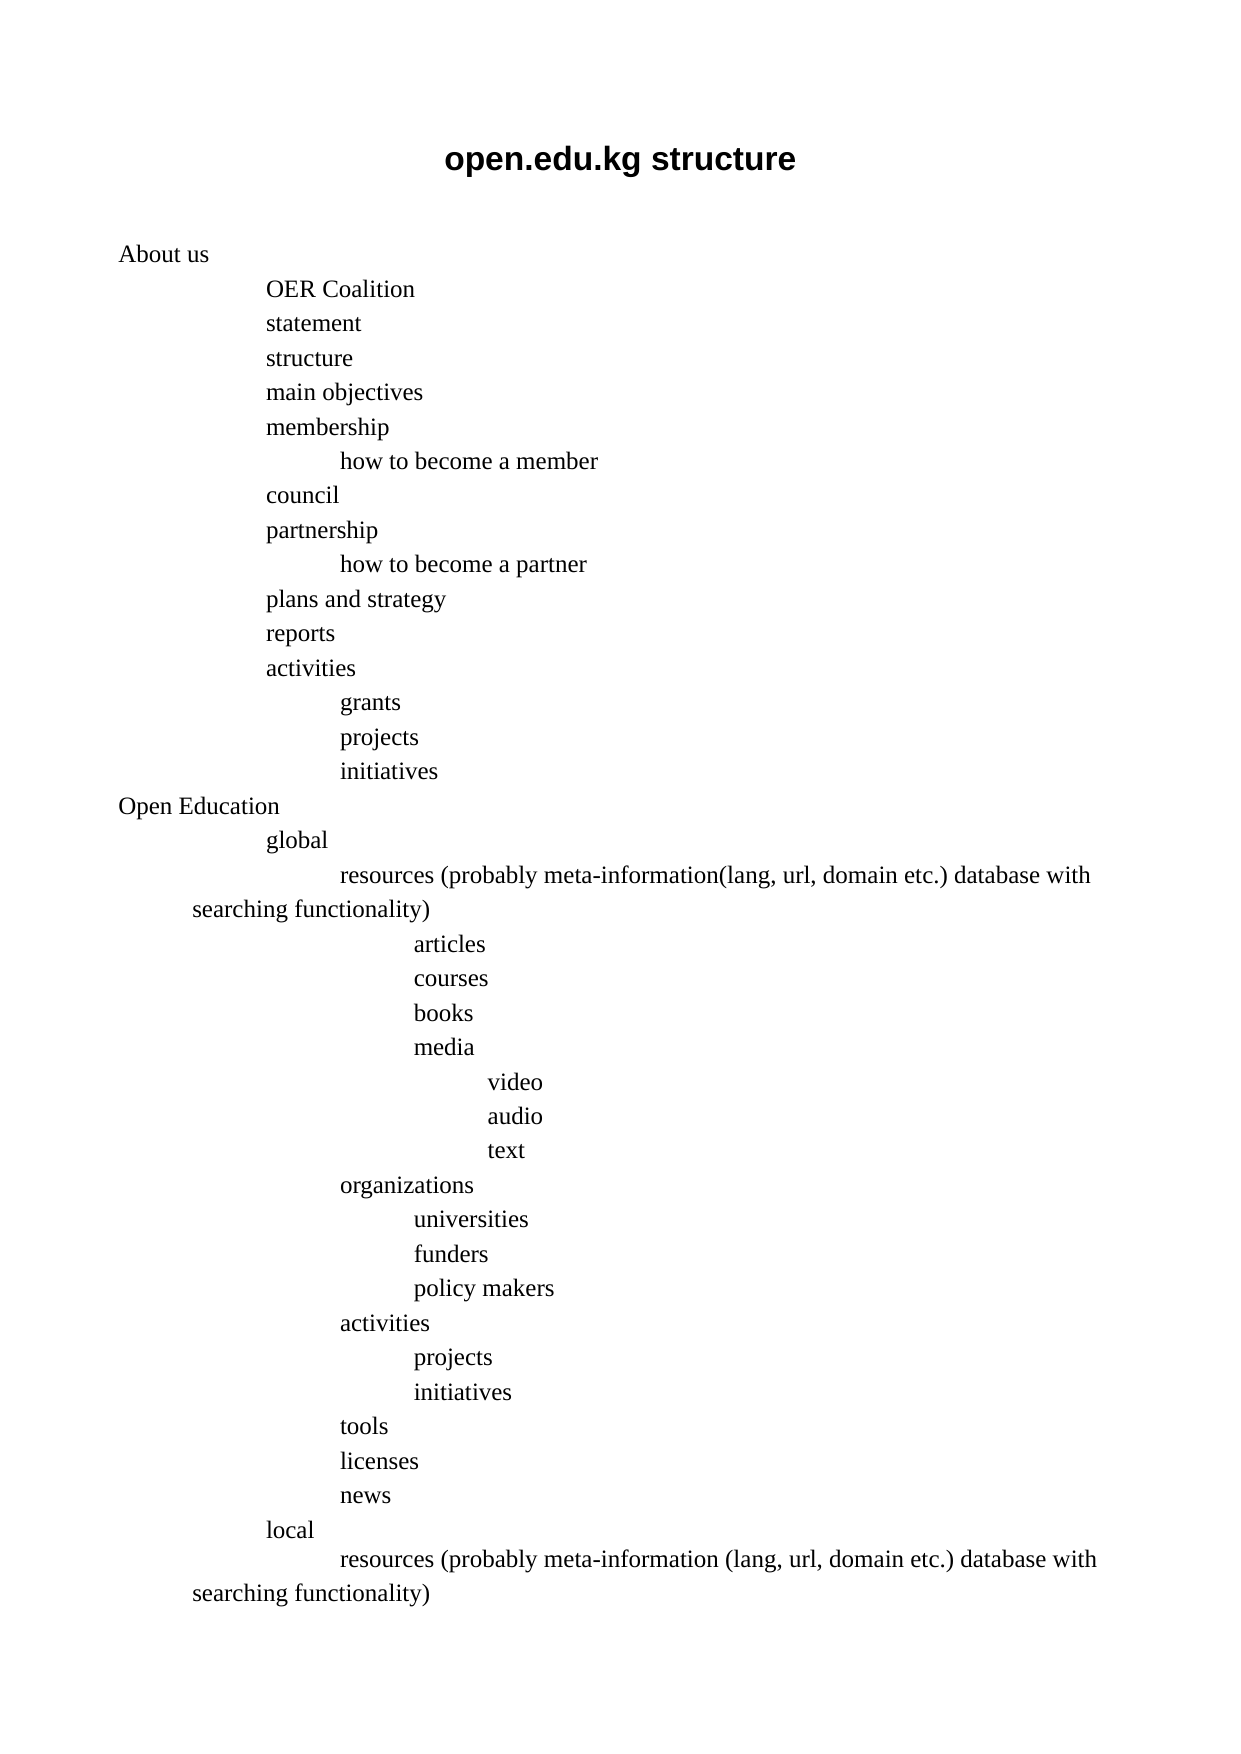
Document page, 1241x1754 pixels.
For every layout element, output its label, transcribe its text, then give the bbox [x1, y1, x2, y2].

text universities [192, 1204, 1122, 1233]
text structure [44, 343, 1122, 371]
text reports [44, 618, 1122, 647]
text council [44, 481, 1122, 509]
text About us [118, 239, 1122, 268]
text activities [44, 653, 1122, 682]
text articles [192, 929, 1122, 957]
text how to become a partner [44, 549, 1122, 578]
text statement [44, 308, 1122, 337]
text local [192, 1515, 1122, 1544]
text partnership [44, 515, 1122, 544]
text plans and strategy [44, 584, 1122, 613]
text initiatives [192, 1377, 1122, 1406]
text organizations [192, 1170, 1122, 1199]
text grants [44, 687, 1122, 716]
text how to become a member [44, 446, 1122, 475]
text membership [44, 412, 1122, 440]
text audio [192, 1101, 1122, 1130]
text media [192, 1032, 1122, 1061]
text funders [192, 1239, 1122, 1268]
text OER Coalition [118, 274, 1122, 302]
text resources (probably meta-information(lang, url, domain etc.) database with searching functionality) [192, 860, 1122, 923]
text tools [192, 1411, 1122, 1440]
text policy makers [192, 1273, 1122, 1302]
text books [192, 998, 1122, 1026]
text activities [192, 1308, 1122, 1337]
text projects [192, 1342, 1122, 1371]
text initiatives [44, 756, 1122, 785]
text text [192, 1136, 1122, 1164]
text video [192, 1067, 1122, 1095]
text news [192, 1480, 1122, 1509]
text global [118, 825, 1122, 854]
text Open Education [44, 791, 1122, 819]
text projects [44, 722, 1122, 751]
text licenses [192, 1446, 1122, 1475]
text resources (probably meta-information (lang, url, domain etc.) database with searching functionality) [192, 1544, 1122, 1607]
subtitle open.edu.kg structure [118, 139, 1122, 178]
text main objectives [44, 377, 1122, 406]
text courses [192, 963, 1122, 992]
